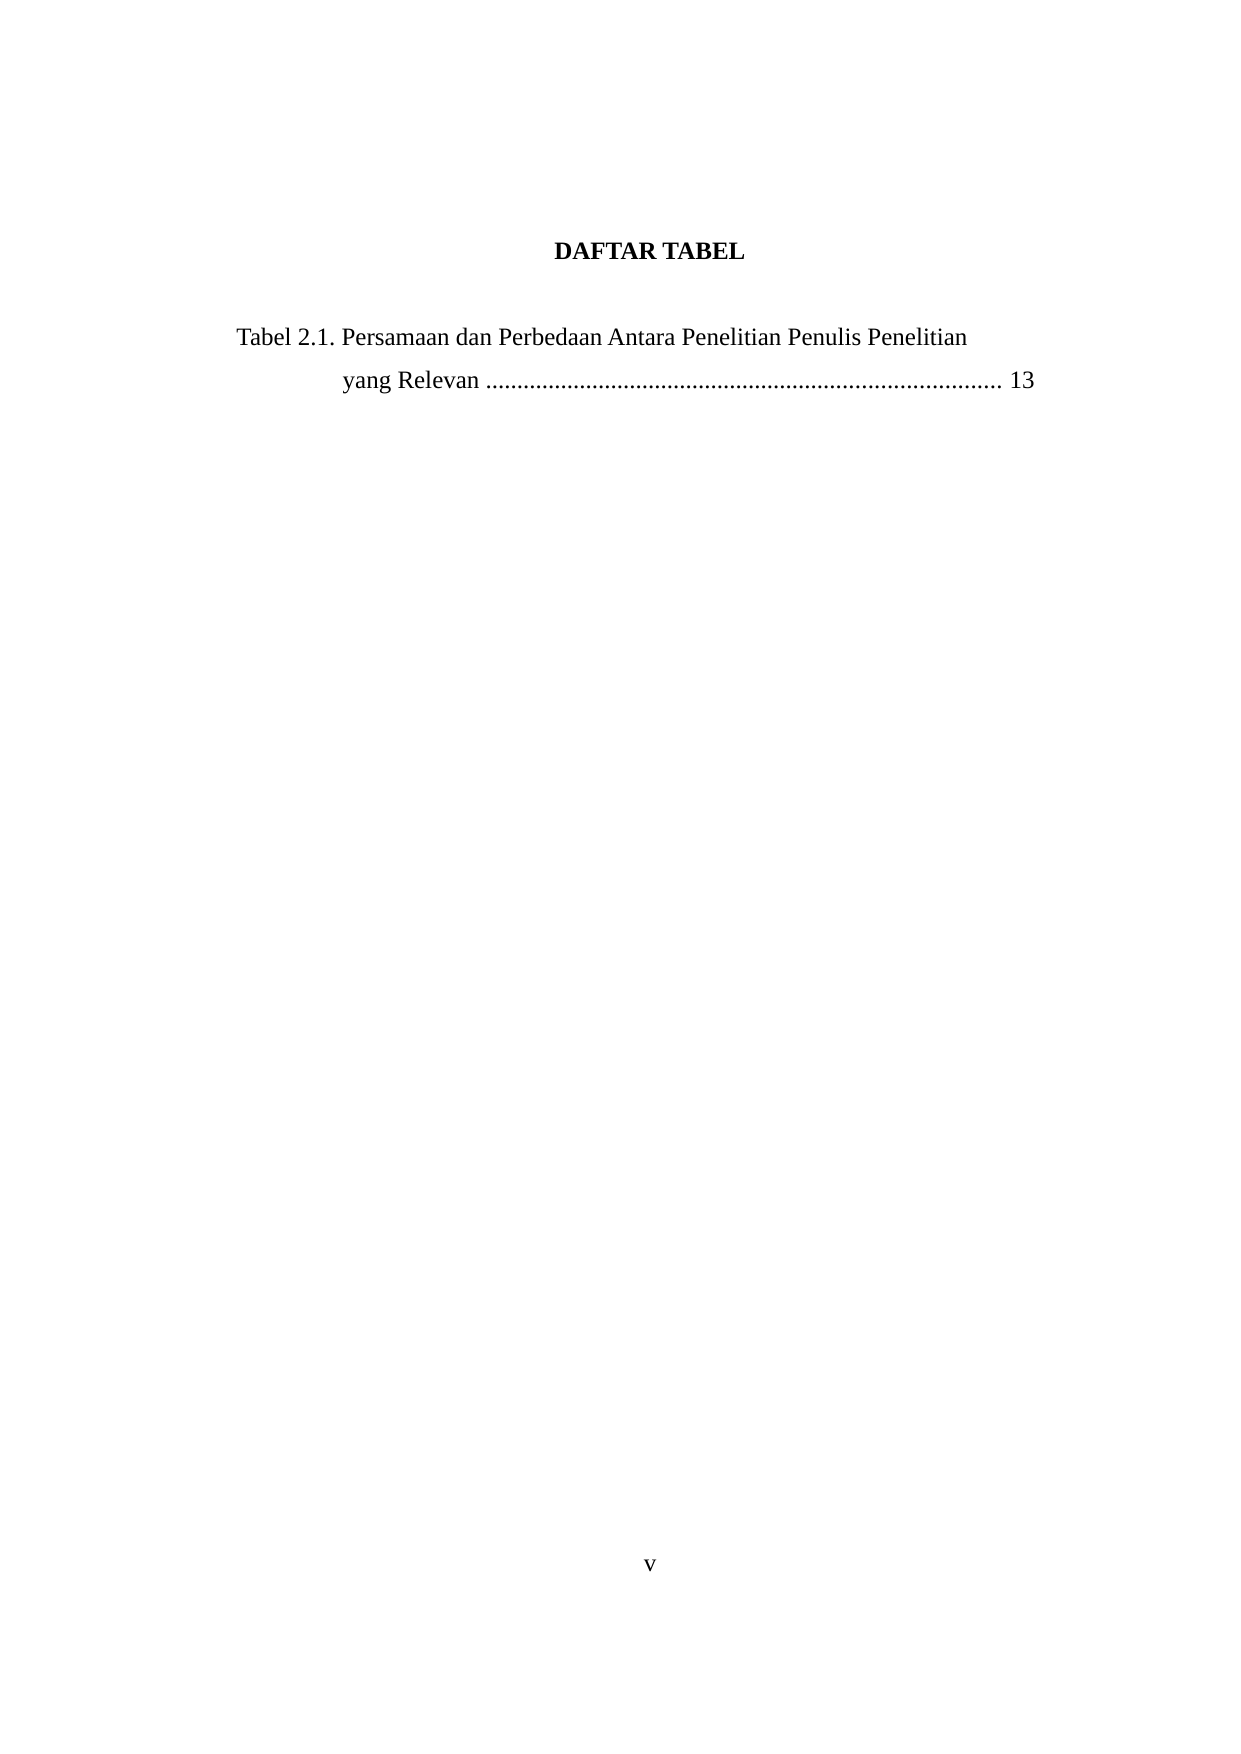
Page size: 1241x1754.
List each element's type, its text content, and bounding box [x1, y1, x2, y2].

text DAFTAR TABEL [236, 236, 1063, 265]
text yang Relevan 13 [236, 366, 1063, 394]
text Tabel 2.1. Persamaan dan Perbedaan Antara Penelitian Penulis Penelitian [236, 322, 1063, 351]
